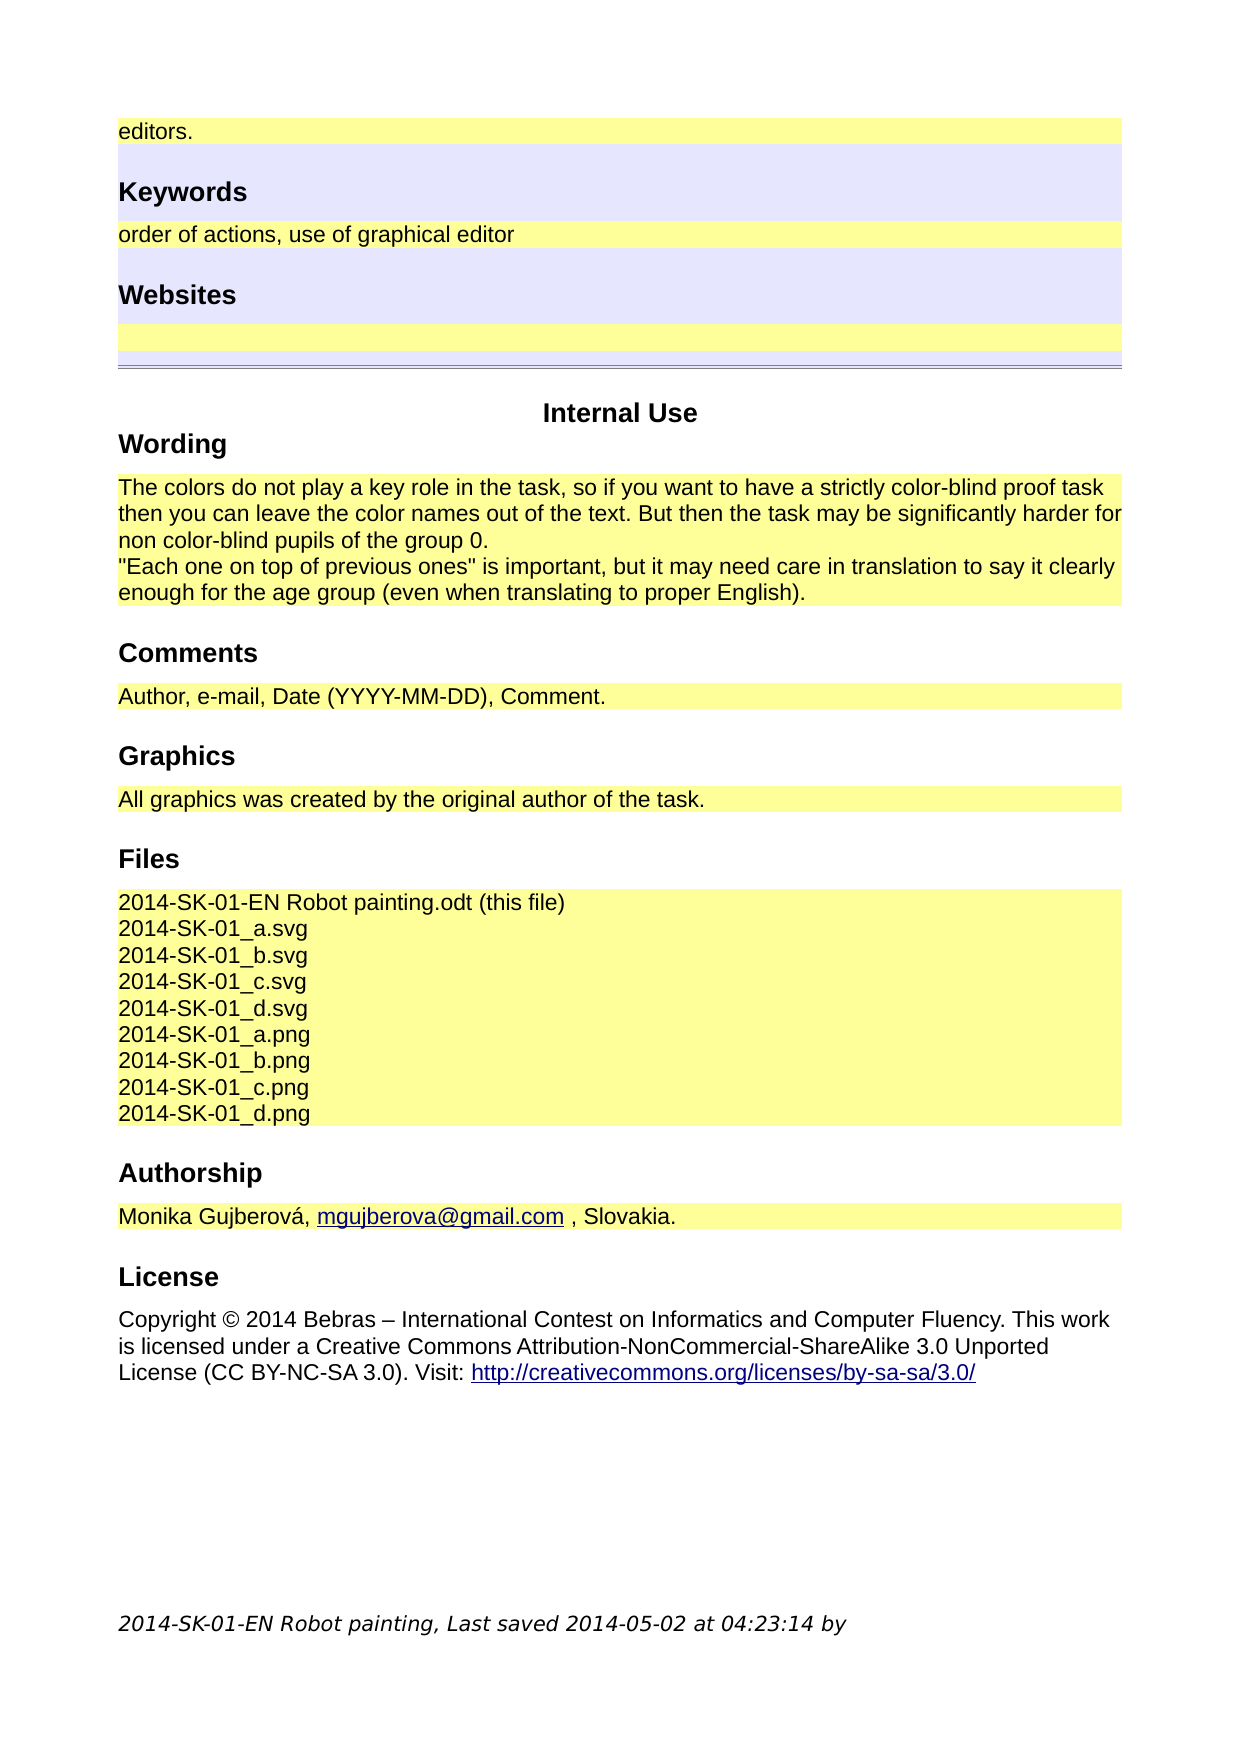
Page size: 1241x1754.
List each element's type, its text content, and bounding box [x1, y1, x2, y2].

subtitle Wording [118, 428, 1122, 459]
subtitle Files [118, 843, 1122, 875]
subtitle License [118, 1261, 1122, 1292]
text 2014-SK-01_d.svg [118, 994, 1122, 1021]
text All graphics was created by the original author of the task. [118, 786, 1122, 812]
subtitle Keywords [118, 176, 1122, 207]
text 2014-SK-01_b.png [118, 1047, 1122, 1073]
subtitle Authorship [118, 1157, 1122, 1189]
subtitle Internal Use [118, 397, 1122, 428]
text 2014-SK-01_c.png [118, 1073, 1122, 1100]
text 2014-SK-01_d.png [118, 1100, 1122, 1126]
text Monika Gujberová, mgujberova@gmail.com , Slovakia. [118, 1203, 1122, 1229]
text The colors do not play a key role in the task, so if you want to have a strictly color-blind proof task then you can leave the color names out of the text. But then the task may be significantly harder for non color-blind pupils of the group 0. [118, 474, 1122, 553]
text 2014-SK-01-EN Robot painting.odt (this file) [118, 889, 1122, 915]
text 2014-SK-01_a.svg [118, 915, 1122, 942]
text "Each one on top of previous ones" is important, but it may need care in translation to say it clearly enough for the age group (even when translating to proper English). [118, 553, 1122, 606]
text Copyright © 2014 Bebras – International Contest on Informatics and Computer Fluency. This work is licensed under a Creative Commons Attribution-NonCommercial-ShareAlike 3.0 Unported License (CC BY-NC-SA 3.0). Visit: http://creativecommons.org/licenses/by-sa-sa/3.0/ [118, 1306, 1122, 1385]
text 2014-SK-01_b.svg [118, 942, 1122, 968]
text editors. [118, 118, 1122, 144]
subtitle Graphics [118, 740, 1122, 771]
subtitle Comments [118, 637, 1122, 668]
text order of actions, use of graphical editor [118, 221, 1122, 248]
text 2014-SK-01_a.png [118, 1021, 1122, 1047]
text 2014-SK-01_c.svg [118, 968, 1122, 994]
subtitle Websites [118, 279, 1122, 310]
text Author, e-mail, Date (YYYY-MM-DD), Comment. [118, 683, 1122, 709]
